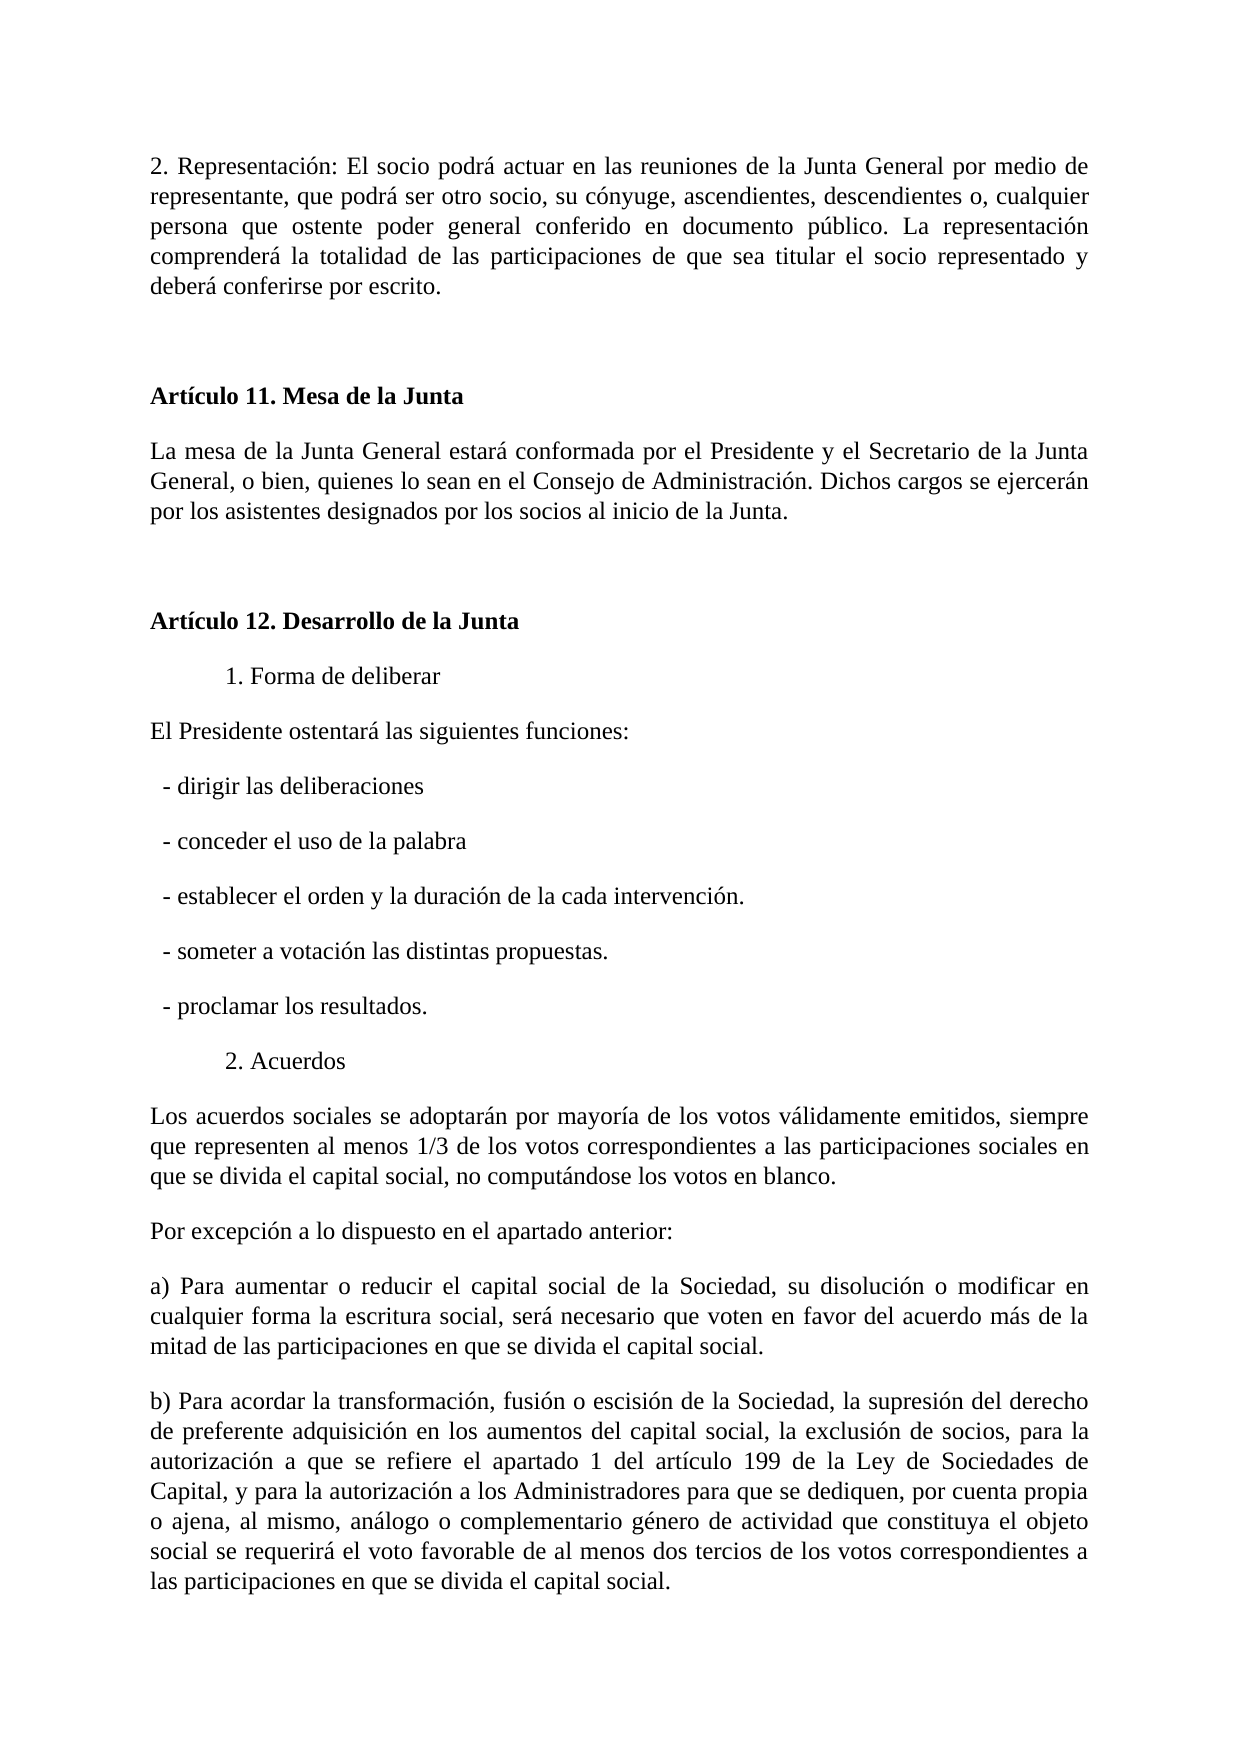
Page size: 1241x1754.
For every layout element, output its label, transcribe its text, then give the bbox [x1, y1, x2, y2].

text La mesa de la Junta General estará conformada por el Presidente y el Secretario de la Junta General, o bien, quienes lo sean en el Consejo de Administración. Dichos cargos se ejercerán por los asistentes designados por los socios al inicio de la Junta. [150, 435, 1090, 525]
text Los acuerdos sociales se adoptarán por mayoría de los votos válidamente emitidos, siempre que representen al menos 1/3 de los votos correspondientes a las participaciones sociales en que se divida el capital social, no computándose los votos en blanco. [150, 1100, 1090, 1190]
text 2. Acuerdos [150, 1045, 1090, 1075]
text Por excepción a lo dispuesto en el apartado anterior: [150, 1215, 1090, 1245]
text - proclamar los resultados. [150, 990, 1090, 1020]
text - dirigir las deliberaciones [150, 770, 1090, 800]
text b) Para acordar la transformación, fusión o escisión de la Sociedad, la supresión del derecho de preferente adquisición en los aumentos del capital social, la exclusión de socios, para la autorización a que se refiere el apartado 1 del artículo 199 de la Ley de Sociedades de Capital, y para la autorización a los Administradores para que se dediquen, por cuenta propia o ajena, al mismo, análogo o complementario género de actividad que constituya el objeto social se requerirá el voto favorable de al menos dos tercios de los votos correspondientes a las participaciones en que se divida el capital social. [150, 1385, 1090, 1595]
text Artículo 11. Mesa de la Junta [150, 380, 1090, 410]
text 2. Representación: El socio podrá actuar en las reuniones de la Junta General por medio de representante, que podrá ser otro socio, su cónyuge, ascendientes, descendientes o, cualquier persona que ostente poder general conferido en documento público. La representación comprenderá la totalidad de las participaciones de que sea titular el socio representado y deberá conferirse por escrito. [150, 150, 1090, 300]
text 1. Forma de deliberar [150, 660, 1090, 690]
text El Presidente ostentará las siguientes funciones: [150, 715, 1090, 745]
text - someter a votación las distintas propuestas. [150, 935, 1090, 965]
text Artículo 12. Desarrollo de la Junta [150, 605, 1090, 635]
text - establecer el orden y la duración de la cada intervención. [150, 880, 1090, 910]
text a) Para aumentar o reducir el capital social de la Sociedad, su disolución o modificar en cualquier forma la escritura social, será necesario que voten en favor del acuerdo más de la mitad de las participaciones en que se divida el capital social. [150, 1270, 1090, 1360]
text - conceder el uso de la palabra [150, 825, 1090, 855]
